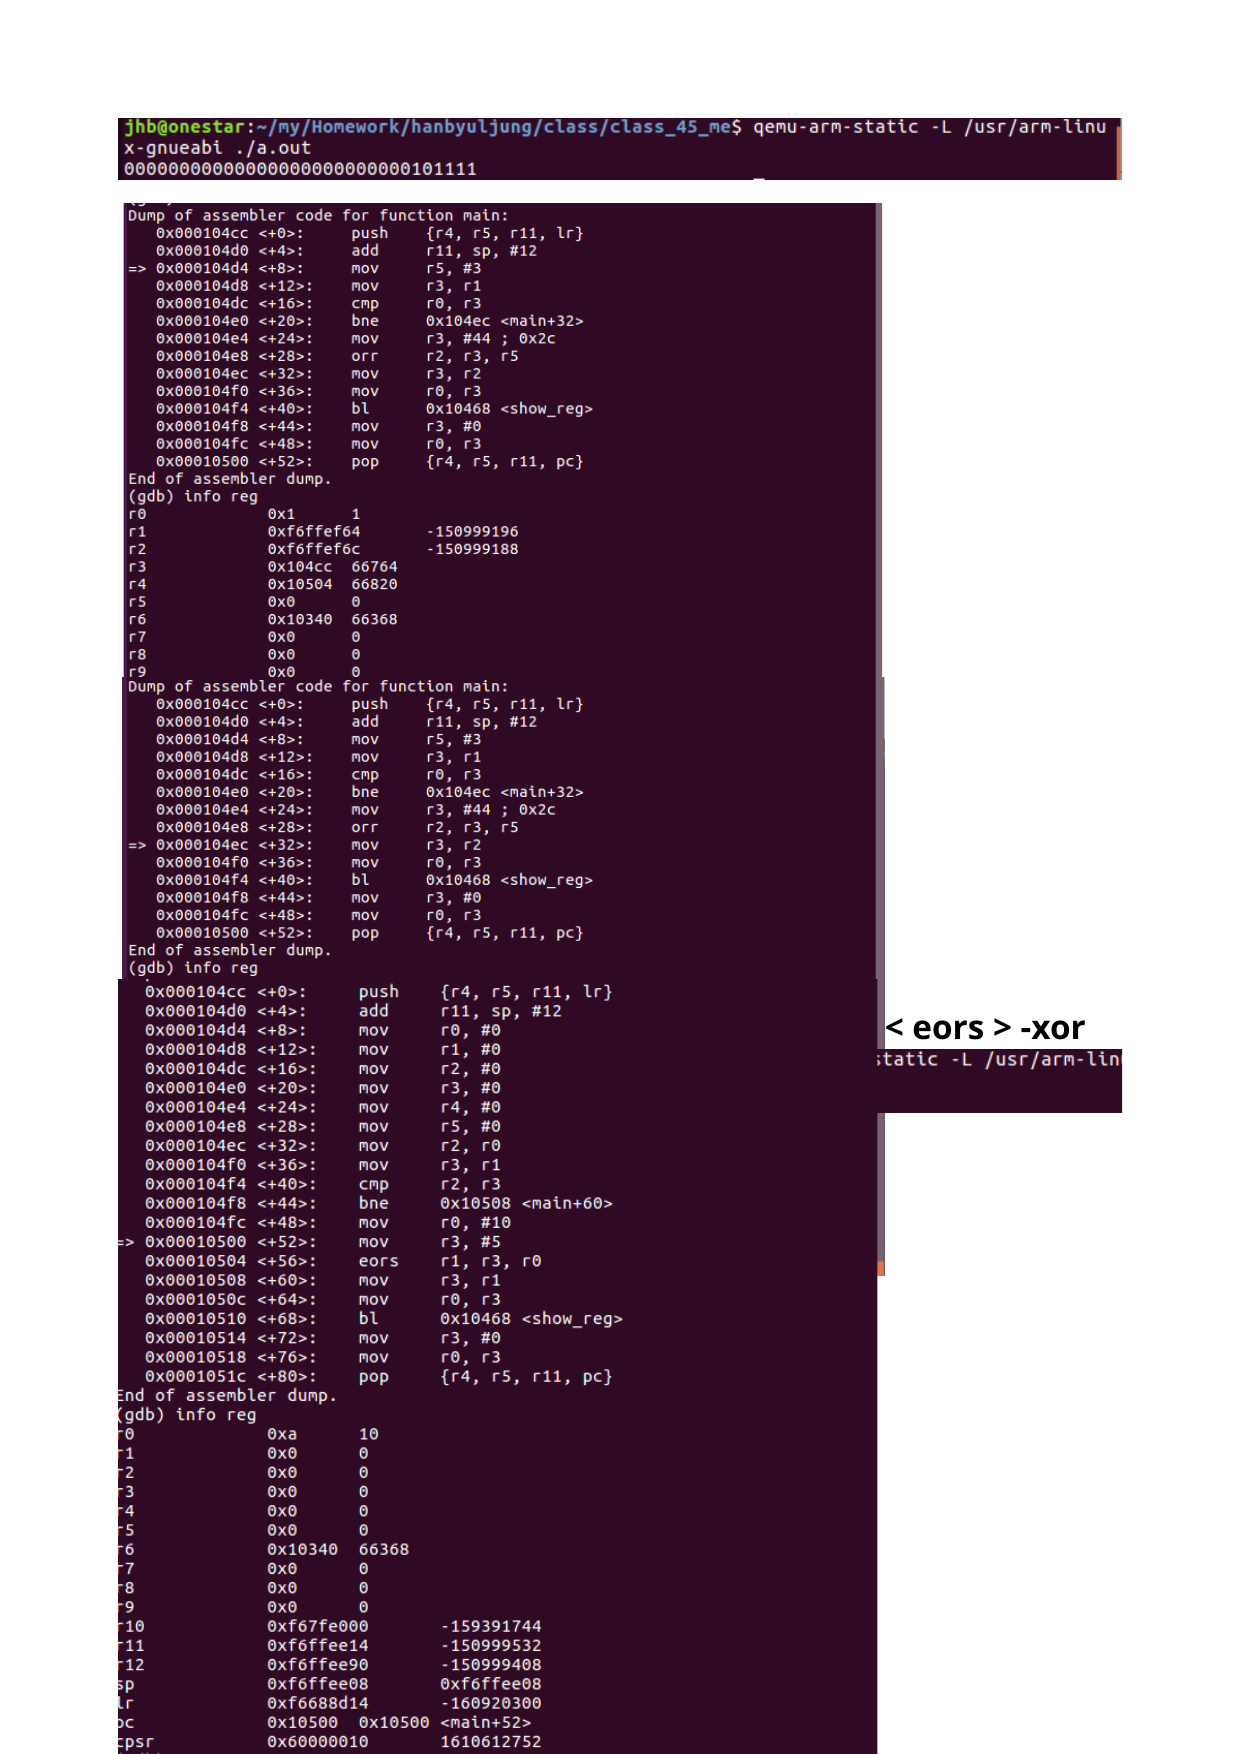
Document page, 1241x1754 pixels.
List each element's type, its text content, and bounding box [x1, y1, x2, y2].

picture [118, 118, 1123, 180]
text < eors > -xor [885, 1004, 1122, 1049]
picture [118, 203, 1123, 1754]
